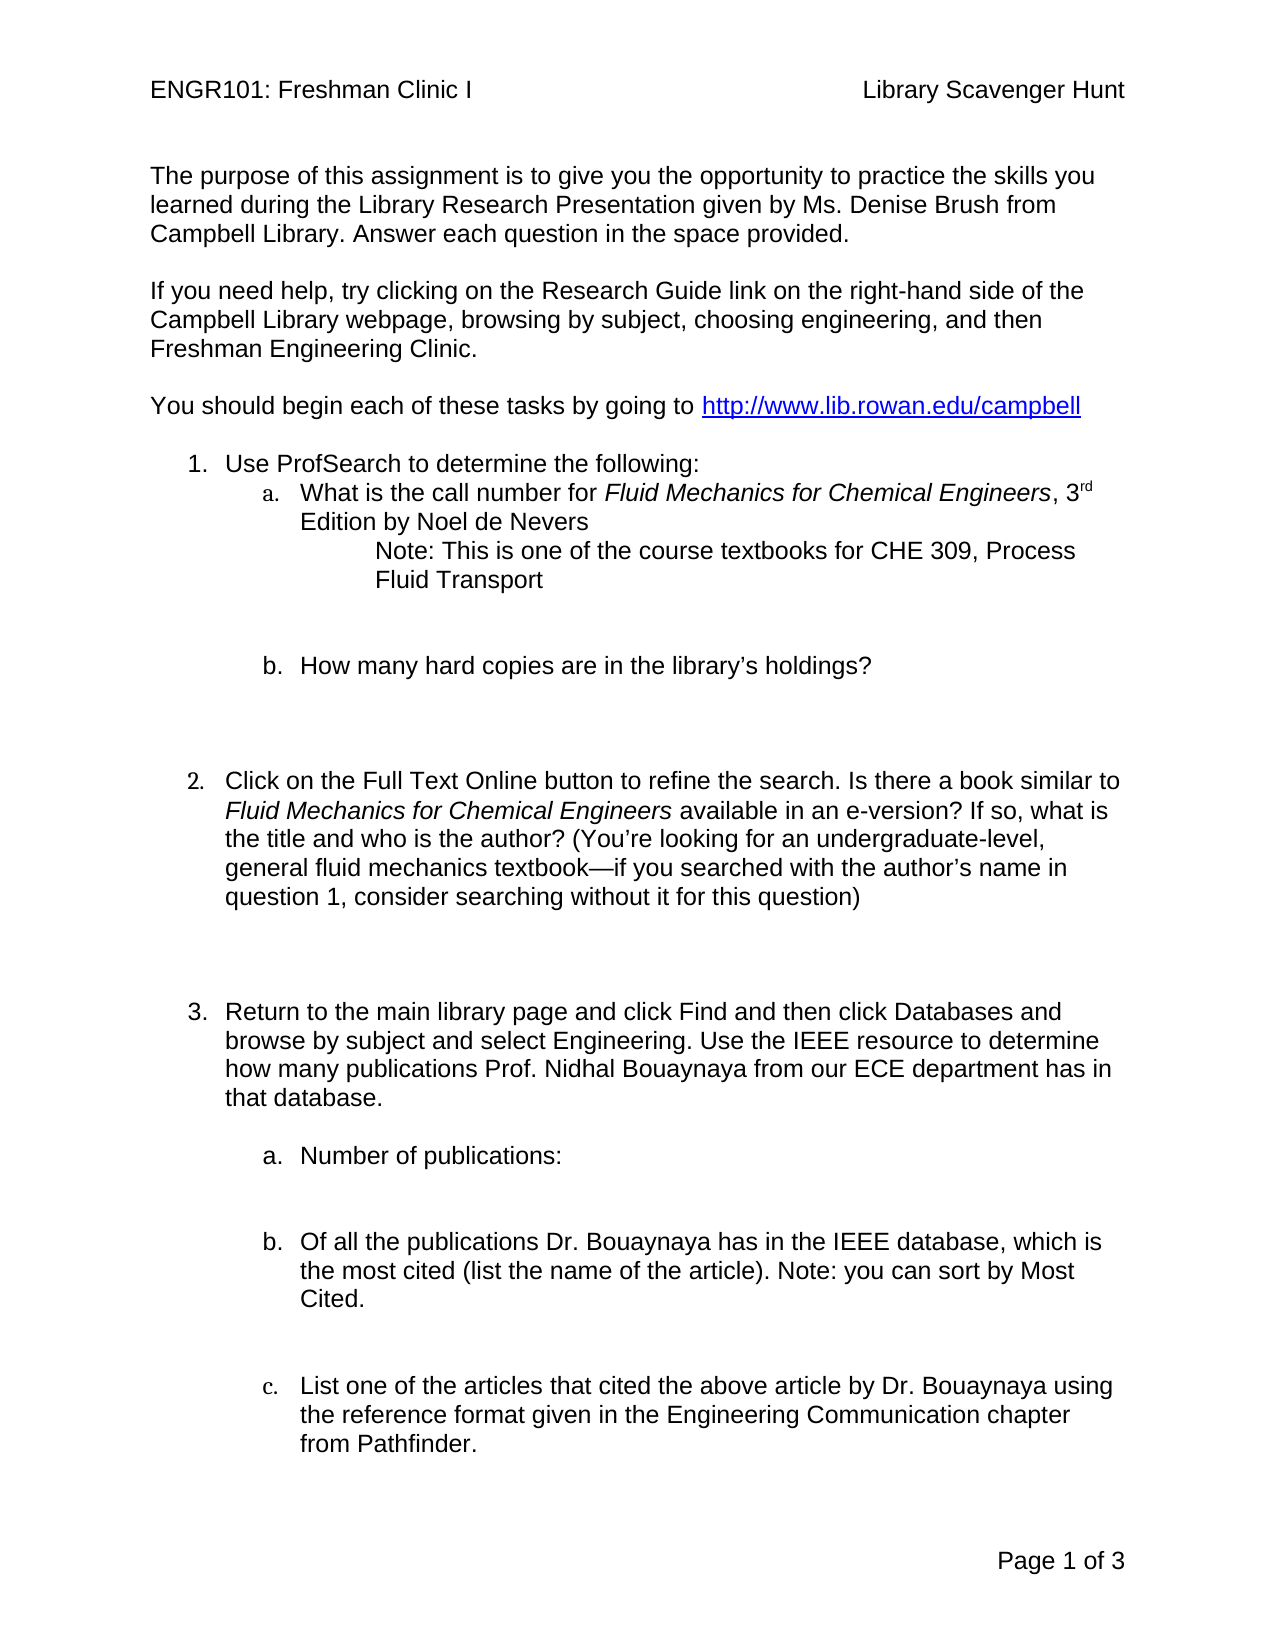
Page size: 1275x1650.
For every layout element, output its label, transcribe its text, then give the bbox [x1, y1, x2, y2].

list What is the call number for Fluid Mechanics for Chemical Engineers, 3rd Edition by Noel de Nevers [262, 477, 1125, 536]
list Click on the Full Text Online button to refine the search. Is there a book similar to Fluid Mechanics for Chemical Engineers available in an e-version? If so, what is the title and who is the author? (You’re looking for an undergraduate-level, general fluid mechanics textbook—if you searched with the author’s name in question 1, consider searching without it for this question) [187, 766, 1125, 911]
list List one of the articles that cited the above article by Dr. Bouaynaya using the reference format given in the Engineering Communication chapter from Pathfinder. [262, 1371, 1125, 1458]
list Use ProfSearch to determine the following: [187, 449, 1125, 477]
list How many hard copies are in the library’s holdings? [262, 651, 1125, 680]
text The purpose of this assignment is to give you the opportunity to practice the skills you learned during the Library Research Presentation given by Ms. Denise Brush from Campbell Library. Answer each question in the space provided. [150, 161, 1125, 247]
list Return to the main library page and click Find and then click Databases and browse by subject and select Engineering. Use the IEEE resource to determine how many publications Prof. Nidhal Bouaynaya from our ECE department has in that database. [187, 997, 1125, 1112]
list Note: This is one of the course textbooks for CHE 309, Process Fluid Transport [375, 536, 1125, 593]
text You should begin each of these tasks by going to http://www.lib.rowan.edu/campbell [150, 391, 1125, 420]
text If you need help, try clicking on the Research Guide link on the right-hand side of the Campbell Library webpage, browsing by subject, choosing engineering, and then Freshman Engineering Clinic. [150, 276, 1125, 362]
list Of all the publications Dr. Bouaynaya has in the IEEE database, which is the most cited (list the name of the article). Note: you can sort by Most Cited. [262, 1227, 1125, 1313]
list Number of publications: [262, 1141, 1125, 1169]
